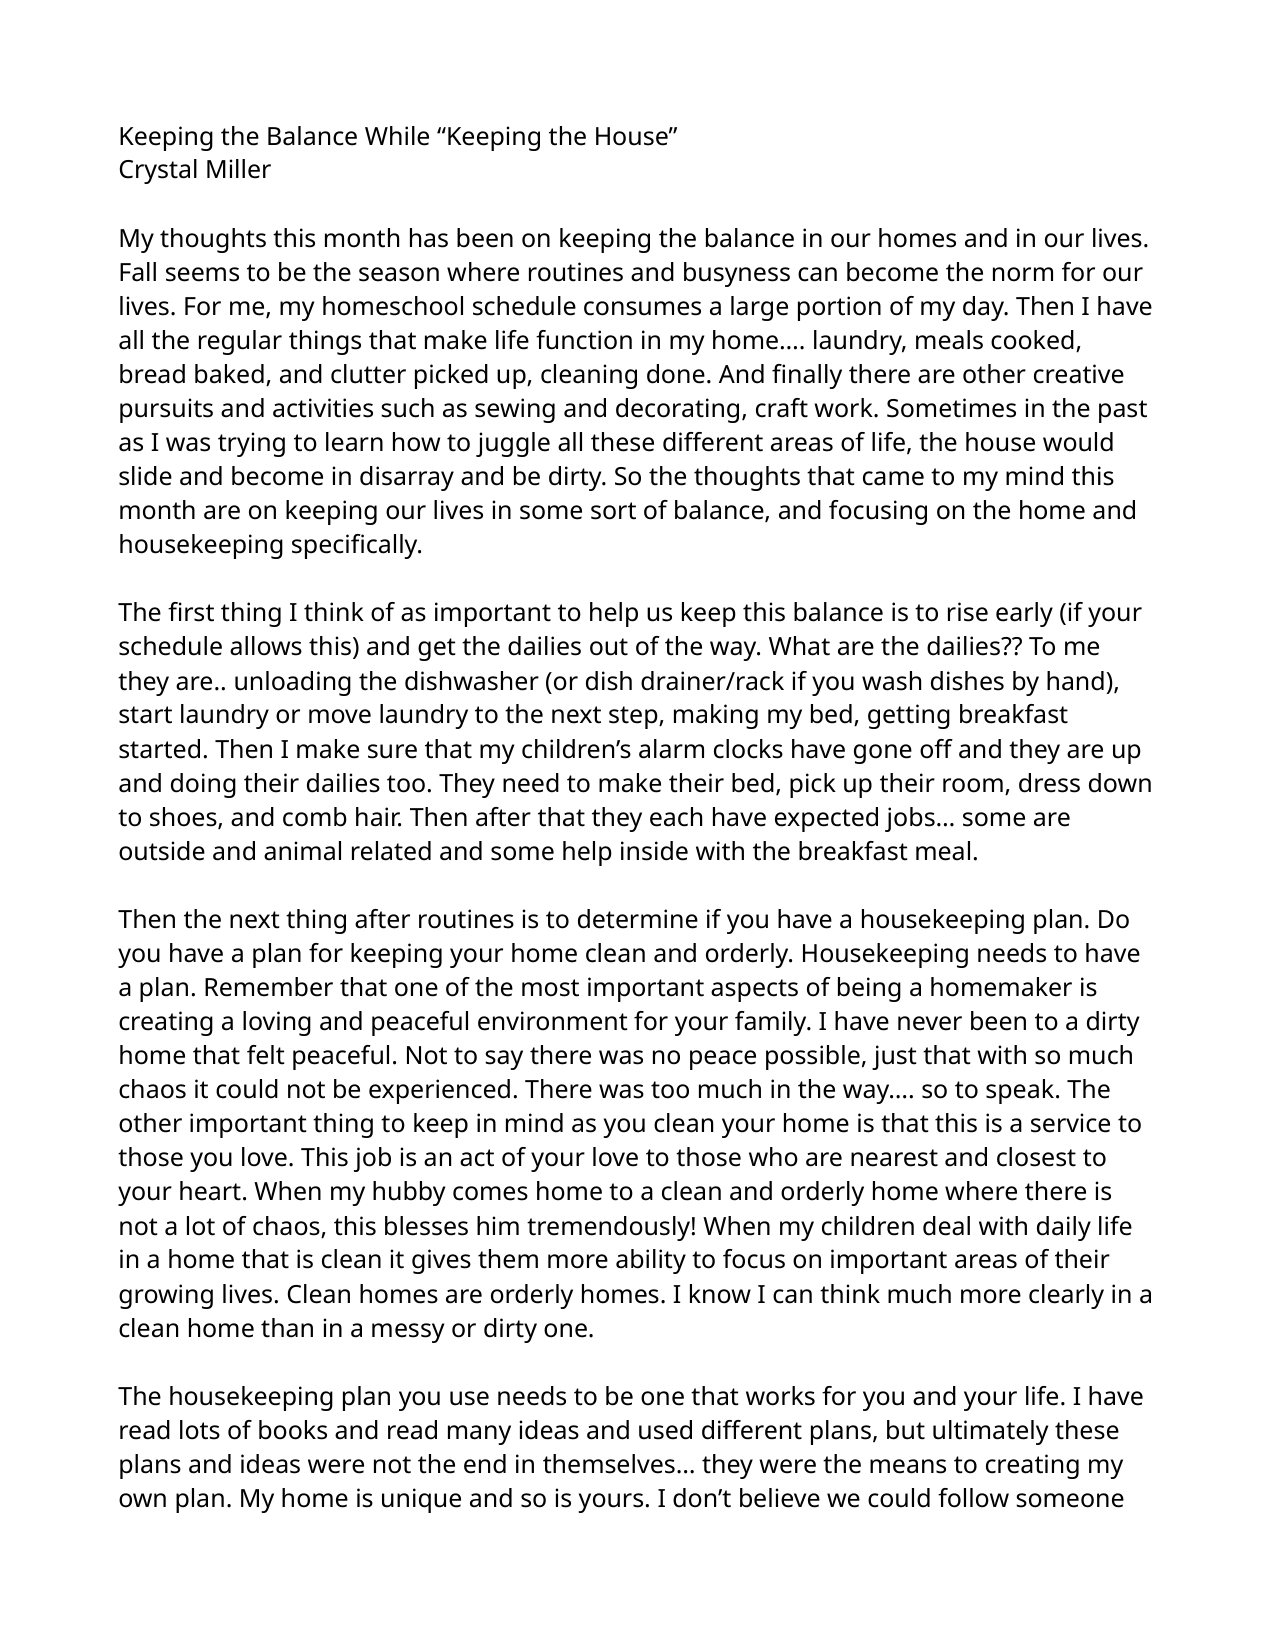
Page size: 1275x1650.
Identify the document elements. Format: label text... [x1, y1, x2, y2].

text Keeping the Balance While “Keeping the House” Crystal Miller My thoughts this month has been on keeping the balance in our homes and in our lives. Fall seems to be the season where routines and busyness can become the norm for our lives. For me, my homeschool schedule consumes a large portion of my day. Then I have all the regular things that make life function in my home…. laundry, meals cooked, bread baked, and clutter picked up, cleaning done. And finally there are other creative pursuits and activities such as sewing and decorating, craft work. Sometimes in the past as I was trying to learn how to juggle all these different areas of life, the house would slide and become in disarray and be dirty. So the thoughts that came to my mind this month are on keeping our lives in some sort of balance, and focusing on the home and housekeeping specifically. The first thing I think of as important to help us keep this balance is to rise early (if your schedule allows this) and get the dailies out of the way. What are the dailies?? To me they are.. unloading the dishwasher (or dish drainer/rack if you wash dishes by hand), start laundry or move laundry to the next step, making my bed, getting breakfast started. Then I make sure that my children’s alarm clocks have gone off and they are up and doing their dailies too. They need to make their bed, pick up their room, dress down to shoes, and comb hair. Then after that they each have expected jobs… some are outside and animal related and some help inside with the breakfast meal. Then the next thing after routines is to determine if you have a housekeeping plan. Do you have a plan for keeping your home clean and orderly. Housekeeping needs to have a plan. Remember that one of the most important aspects of being a homemaker is creating a loving and peaceful environment for your family. I have never been to a dirty home that felt peaceful. Not to say there was no peace possible, just that with so much chaos it could not be experienced. There was too much in the way…. so to speak. The other important thing to keep in mind as you clean your home is that this is a service to those you love. This job is an act of your love to those who are nearest and closest to your heart. When my hubby comes home to a clean and orderly home where there is not a lot of chaos, this blesses him tremendously! When my children deal with daily life in a home that is clean it gives them more ability to focus on important areas of their growing lives. Clean homes are orderly homes. I know I can think much more clearly in a clean home than in a messy or dirty one. The housekeeping plan you use needs to be one that works for you and your life. I have read lots of books and read many ideas and used different plans, but ultimately these plans and ideas were not the end in themselves… they were the means to creating my own plan. My home is unique and so is yours. I don’t believe we could follow someone [118, 118, 1157, 1515]
